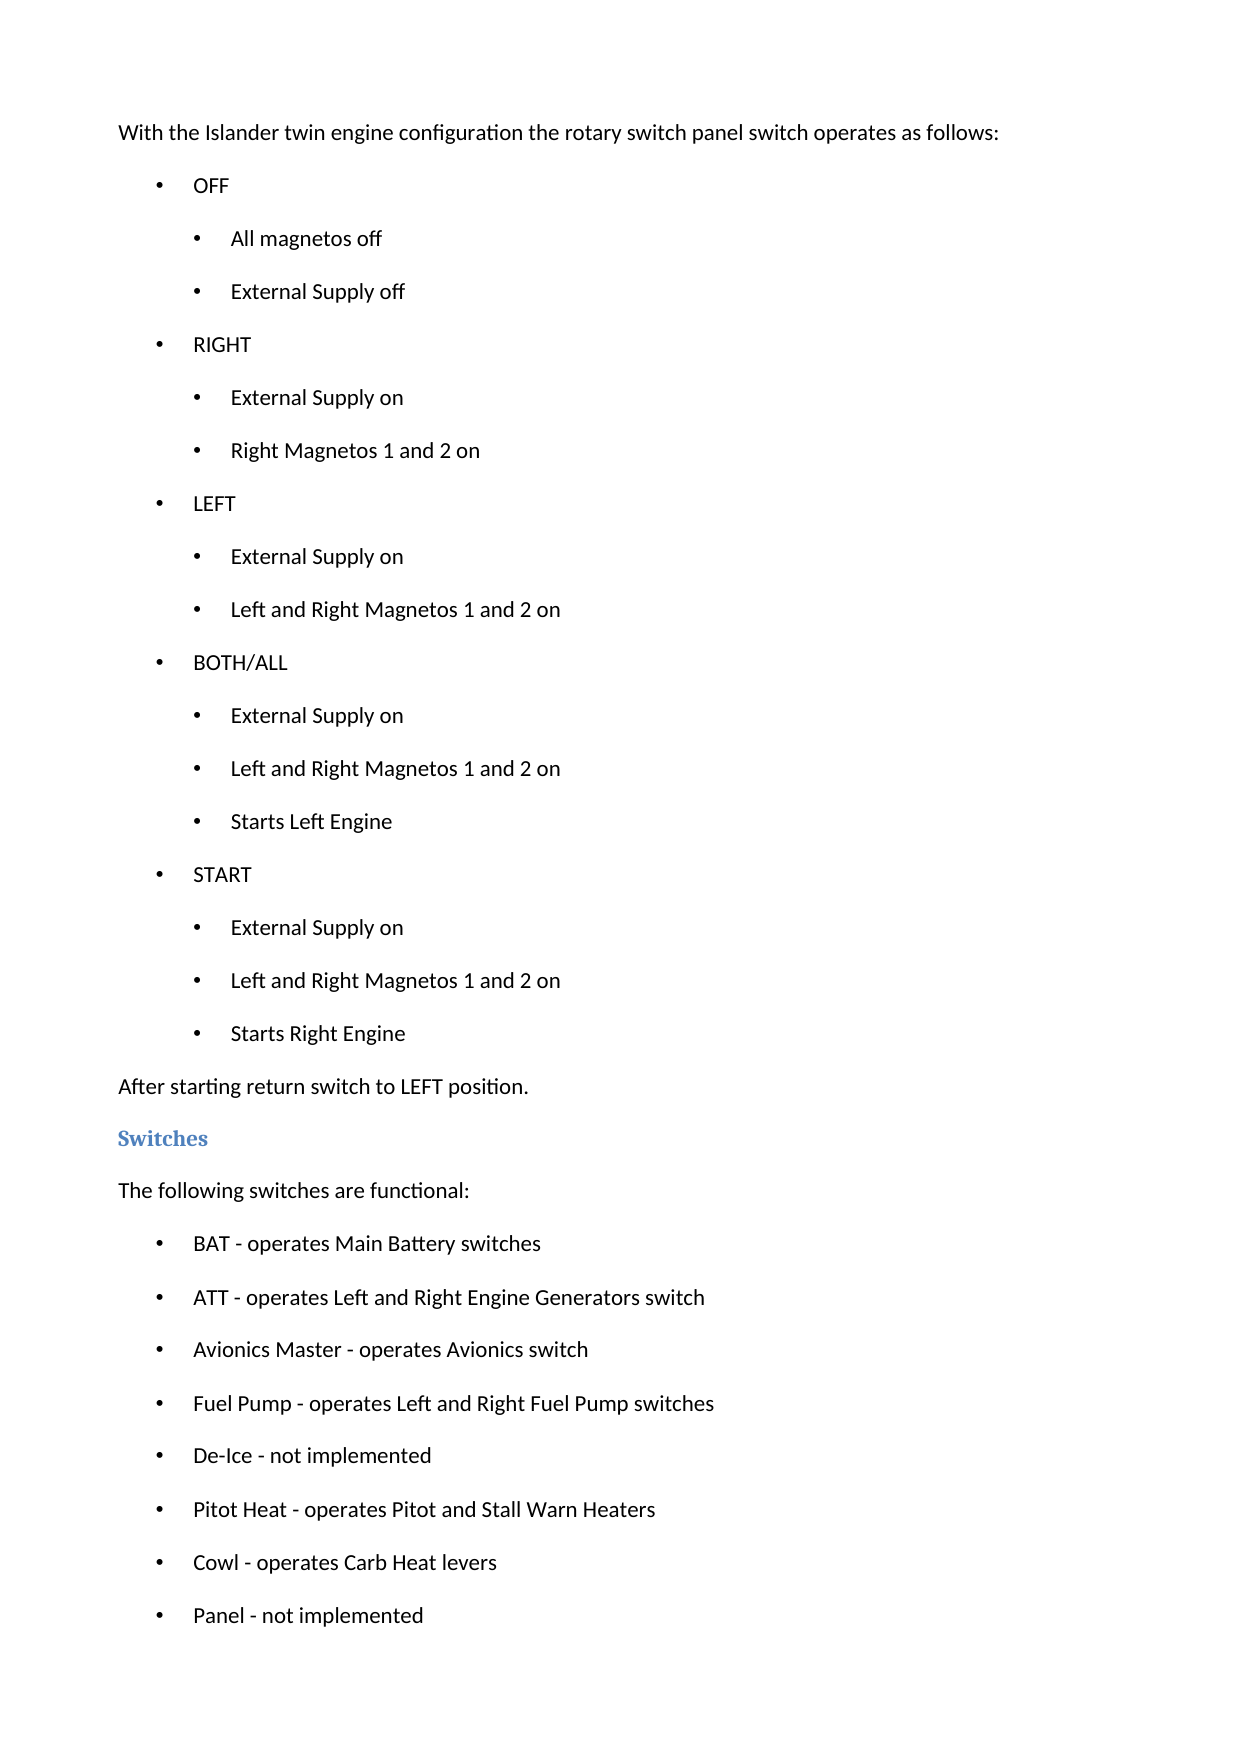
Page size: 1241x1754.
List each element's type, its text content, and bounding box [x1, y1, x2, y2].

list ATT - operates Left and Right Engine Generators switch [156, 1283, 1122, 1311]
list Pitot Heat - operates Pitot and Stall Warn Heaters [156, 1495, 1122, 1523]
list Fuel Pump - operates Left and Right Fuel Pump switches [156, 1389, 1122, 1417]
list Cowl - operates Carb Heat levers [156, 1548, 1122, 1576]
list Left and Right Magnetos 1 and 2 on [193, 966, 1122, 994]
list De-Ice - not implemented [156, 1442, 1122, 1470]
list External Supply on [193, 913, 1122, 941]
list RIGHT [156, 330, 1122, 358]
list Avionics Master - operates Avionics switch [156, 1336, 1122, 1364]
list Starts Right Engine [193, 1019, 1122, 1047]
list External Supply off [193, 277, 1122, 305]
list External Supply on [193, 701, 1122, 729]
list Left and Right Magnetos 1 and 2 on [193, 754, 1122, 782]
list External Supply on [193, 542, 1122, 570]
text Switches [118, 1126, 1122, 1152]
list BAT - operates Main Battery switches [156, 1229, 1122, 1258]
list Right Magnetos 1 and 2 on [193, 436, 1122, 464]
list All magnetos off [193, 224, 1122, 252]
list Starts Left Engine [193, 807, 1122, 835]
text With the Islander twin engine configuration the rotary switch panel switch operates as follows: [118, 118, 1122, 146]
list Left and Right Magnetos 1 and 2 on [193, 595, 1122, 623]
text The following switches are functional: [118, 1177, 1122, 1204]
list External Supply on [193, 383, 1122, 411]
list START [156, 860, 1122, 888]
list Panel - not implemented [156, 1601, 1122, 1629]
text After starting return switch to LEFT position. [118, 1072, 1122, 1101]
list OFF [156, 171, 1122, 199]
list BOTH/ALL [156, 648, 1122, 676]
list LEFT [156, 489, 1122, 517]
